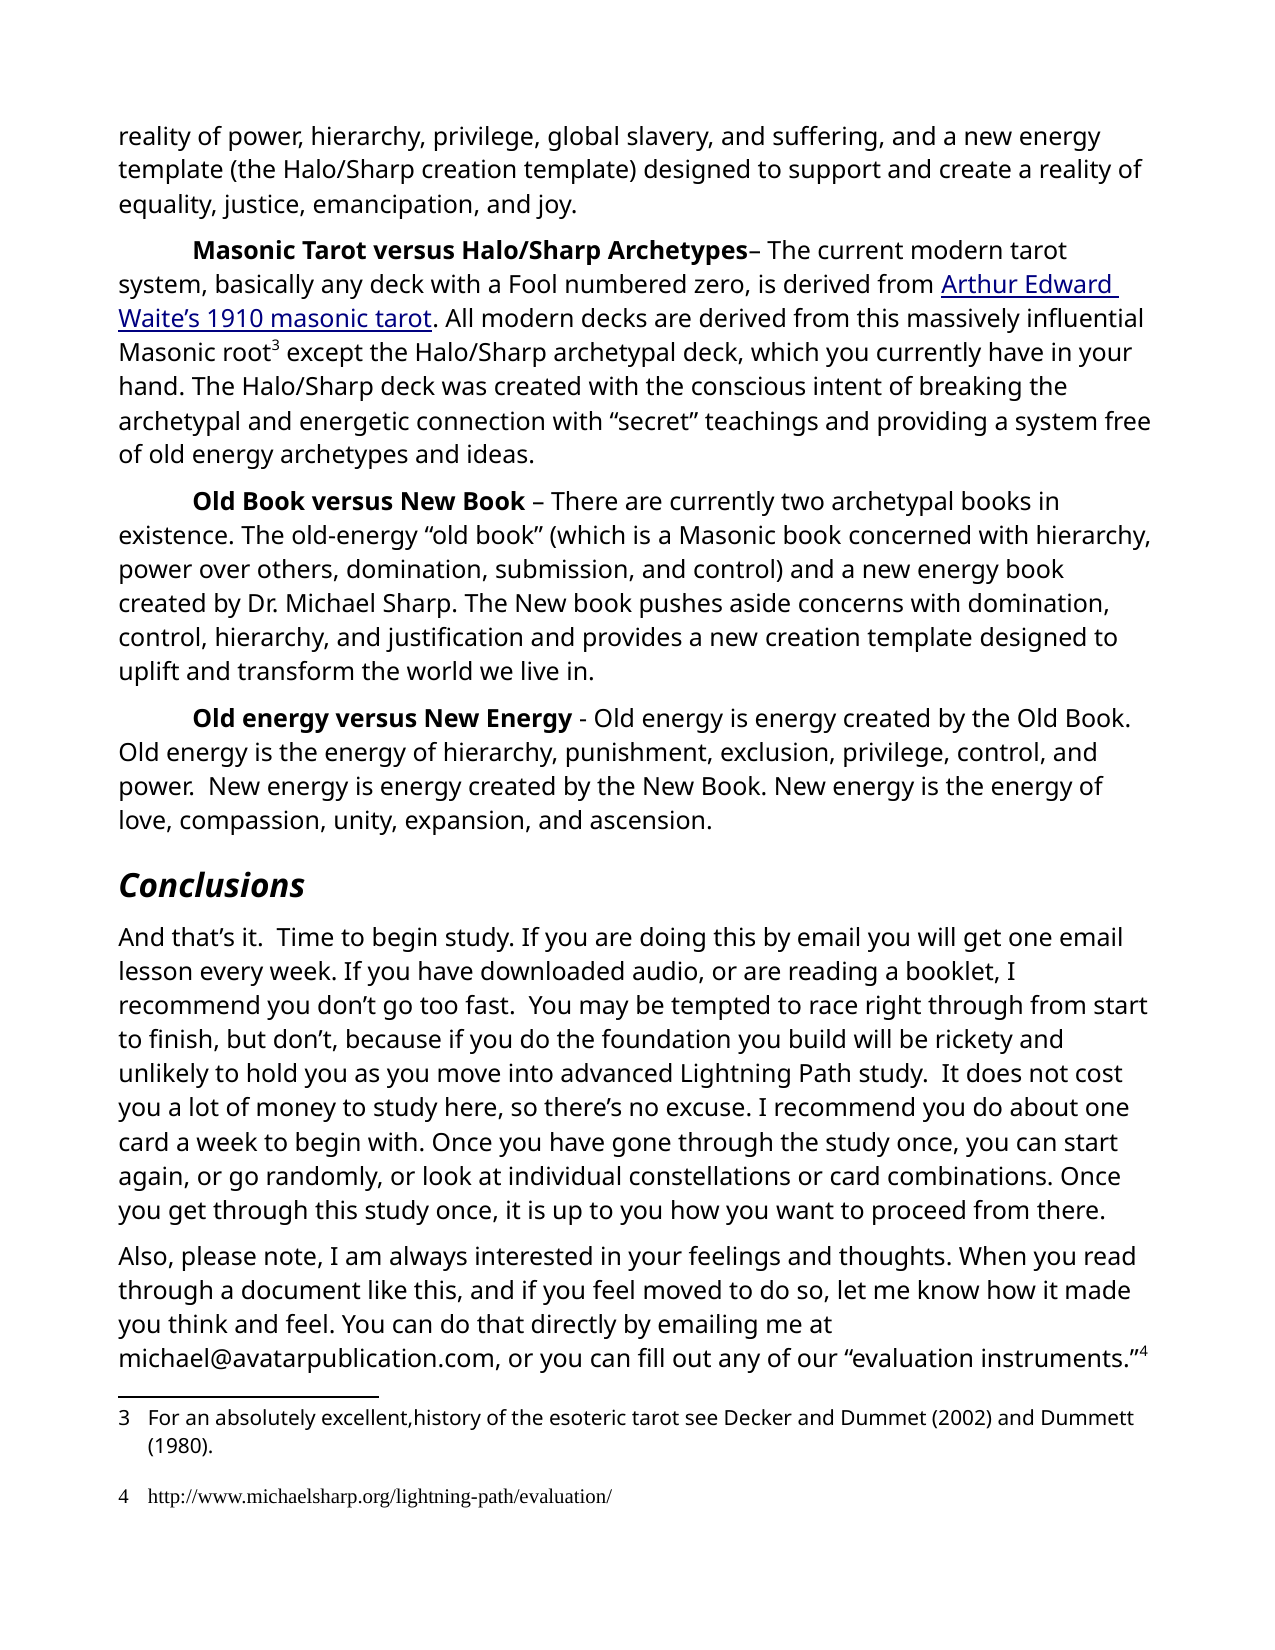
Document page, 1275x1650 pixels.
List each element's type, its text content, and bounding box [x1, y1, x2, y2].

text http://www.michaelsharp.org/lightning-path/evaluation/ [118, 1484, 1157, 1508]
text Masonic Tarot versus Halo/Sharp Archetypes– The current modern tarot system, basically any deck with a Fool numbered zero, is derived from Arthur Edward Waite’s 1910 masonic tarot. All modern decks are derived from this massively influential Masonic root except the Halo/Sharp archetypal deck, which you currently have in your hand. The Halo/Sharp deck was created with the conscious intent of breaking the archetypal and energetic connection with “secret” teachings and providing a system free of old energy archetypes and ideas. [118, 233, 1157, 471]
text Old Book versus New Book – There are currently two archetypal books in existence. The old-energy “old book” (which is a Masonic book concerned with hierarchy, power over others, domination, submission, and control) and a new energy book created by Dr. Michael Sharp. The New book pushes aside concerns with domination, control, hierarchy, and justification and provides a new creation template designed to uplift and transform the world we live in. [118, 484, 1157, 688]
subtitle Conclusions [118, 862, 1157, 907]
text For an absolutely excellent,history of the esoteric tarot see Decker and Dummet (2002) and Dummett (1980). [118, 1403, 1157, 1460]
text Old energy versus New Energy - Old energy is energy created by the Old Book. Old energy is the energy of hierarchy, punishment, exclusion, privilege, control, and power. New energy is energy created by the New Book. New energy is the energy of love, compassion, unity, expansion, and ascension. [118, 701, 1157, 837]
text And that’s it. Time to begin study. If you are doing this by email you will get one email lesson every week. If you have downloaded audio, or are reading a booklet, I recommend you don’t go too fast. You may be tempted to race right through from start to finish, but don’t, because if you do the foundation you build will be rickety and unlikely to hold you as you move into advanced Lightning Path study. It does not cost you a lot of money to study here, so there’s no excuse. I recommend you do about one card a week to begin with. Once you have gone through the study once, you can start again, or go randomly, or look at individual constellations or card combinations. Once you get through this study once, it is up to you how you want to proceed from there. [118, 920, 1157, 1226]
text reality of power, hierarchy, privilege, global slavery, and suffering, and a new energy template (the Halo/Sharp creation template) designed to support and create a reality of equality, justice, emancipation, and joy. [118, 118, 1157, 220]
text Also, please note, I am always interested in your feelings and thoughts. When you read through a document like this, and if you feel moved to do so, let me know how it made you think and feel. You can do that directly by emailing me at michael@avatarpublication.com, or you can fill out any of our “evaluation instruments.” Don’t be shy about it. I listen and apply all feedback, whether positive or negative, to improving the Lightning Path system of awakening, empowerment, and ascension so all feedback is welcome. [118, 1239, 1157, 1375]
